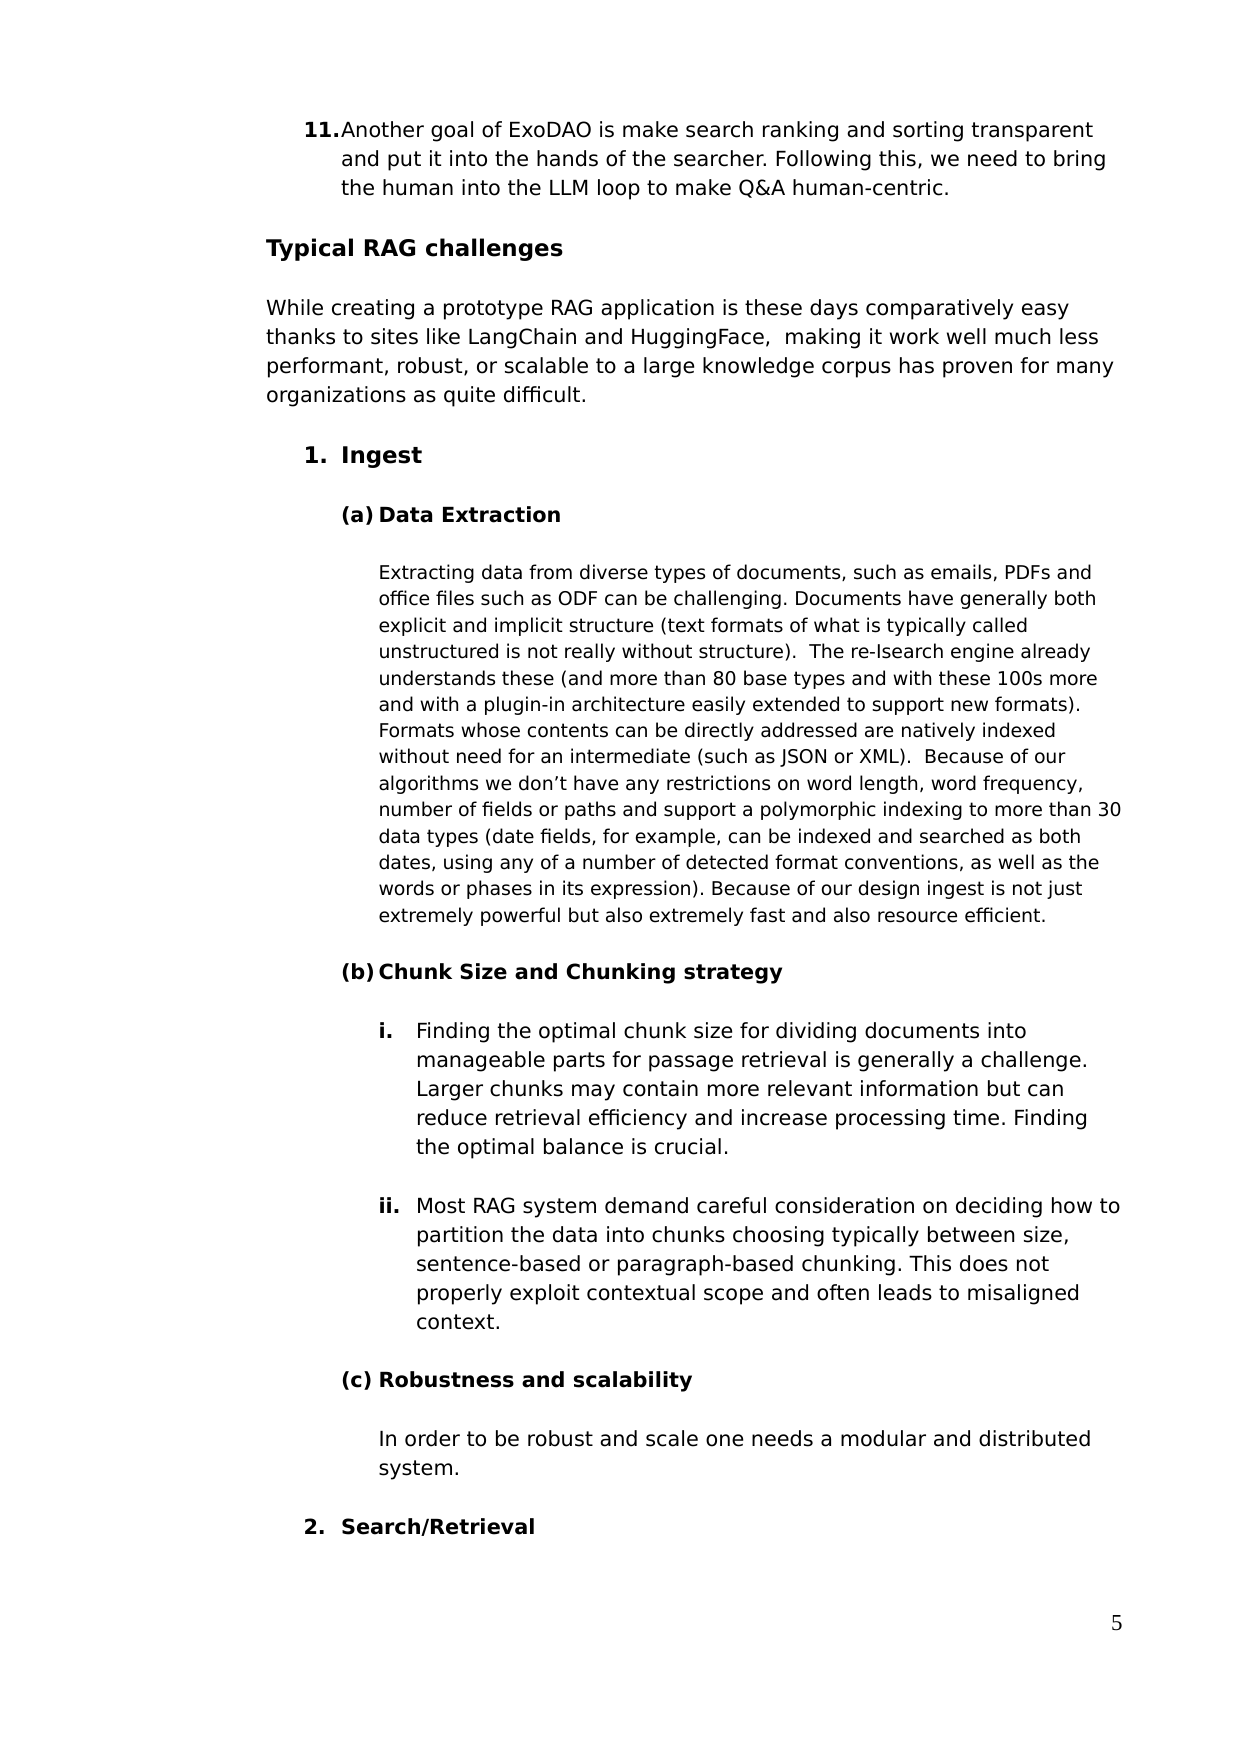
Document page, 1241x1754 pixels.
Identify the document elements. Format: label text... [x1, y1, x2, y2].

text While creating a prototype RAG application is these days comparatively easy thanks to sites like LangChain and HuggingFace, making it work well much less performant, robust, or scalable to a large knowledge corpus has proven for many organizations as quite difficult. [266, 296, 1122, 408]
text Typical RAG challenges [266, 235, 1122, 261]
list Most RAG system demand careful consideration on deciding how to partition the data into chunks choosing typically between size, sentence-based or paragraph-based chunking. This does not properly exploit contextual scope and often leads to misaligned context. [378, 1194, 1122, 1334]
list Robustness and scalability [341, 1368, 1122, 1393]
list Chunk Size and Chunking strategy [341, 960, 1122, 985]
list Another goal of ExoDAO is make search ranking and sorting transparent and put it into the hands of the searcher. Following this, we need to bring the human into the LLM loop to make Q&A human-centric. [303, 118, 1122, 201]
list Search/Retrieval [303, 1515, 1122, 1539]
list In order to be robust and scale one needs a modular and distributed system. [341, 1427, 1122, 1480]
list Extracting data from diverse types of documents, such as emails, PDFs and office files such as ODF can be challenging. Documents have generally both explicit and implicit structure (text formats of what is typically called unstructured is not really without structure). The re-Isearch engine already understands these (and more than 80 base types and with these 100s more and with a plugin-in architecture easily extended to support new formats). Formats whose contents can be directly addressed are natively indexed without need for an intermediate (such as JSON or XML). Because of our algorithms we don’t have any restrictions on word length, word frequency, number of fields or paths and support a polymorphic indexing to more than 30 data types (date fields, for example, can be indexed and searched as both dates, using any of a number of detected format conventions, as well as the words or phases in its expression). Because of our design ingest is not just extremely powerful but also extremely fast and also resource efficient. [341, 562, 1122, 927]
list Ingest [303, 442, 1122, 469]
list Finding the optimal chunk size for dividing documents into manageable parts for passage retrieval is generally a challenge. Larger chunks may contain more relevant information but can reduce retrieval efficiency and increase processing time. Finding the optimal balance is crucial. [378, 1019, 1122, 1159]
list Data Extraction [341, 503, 1122, 528]
